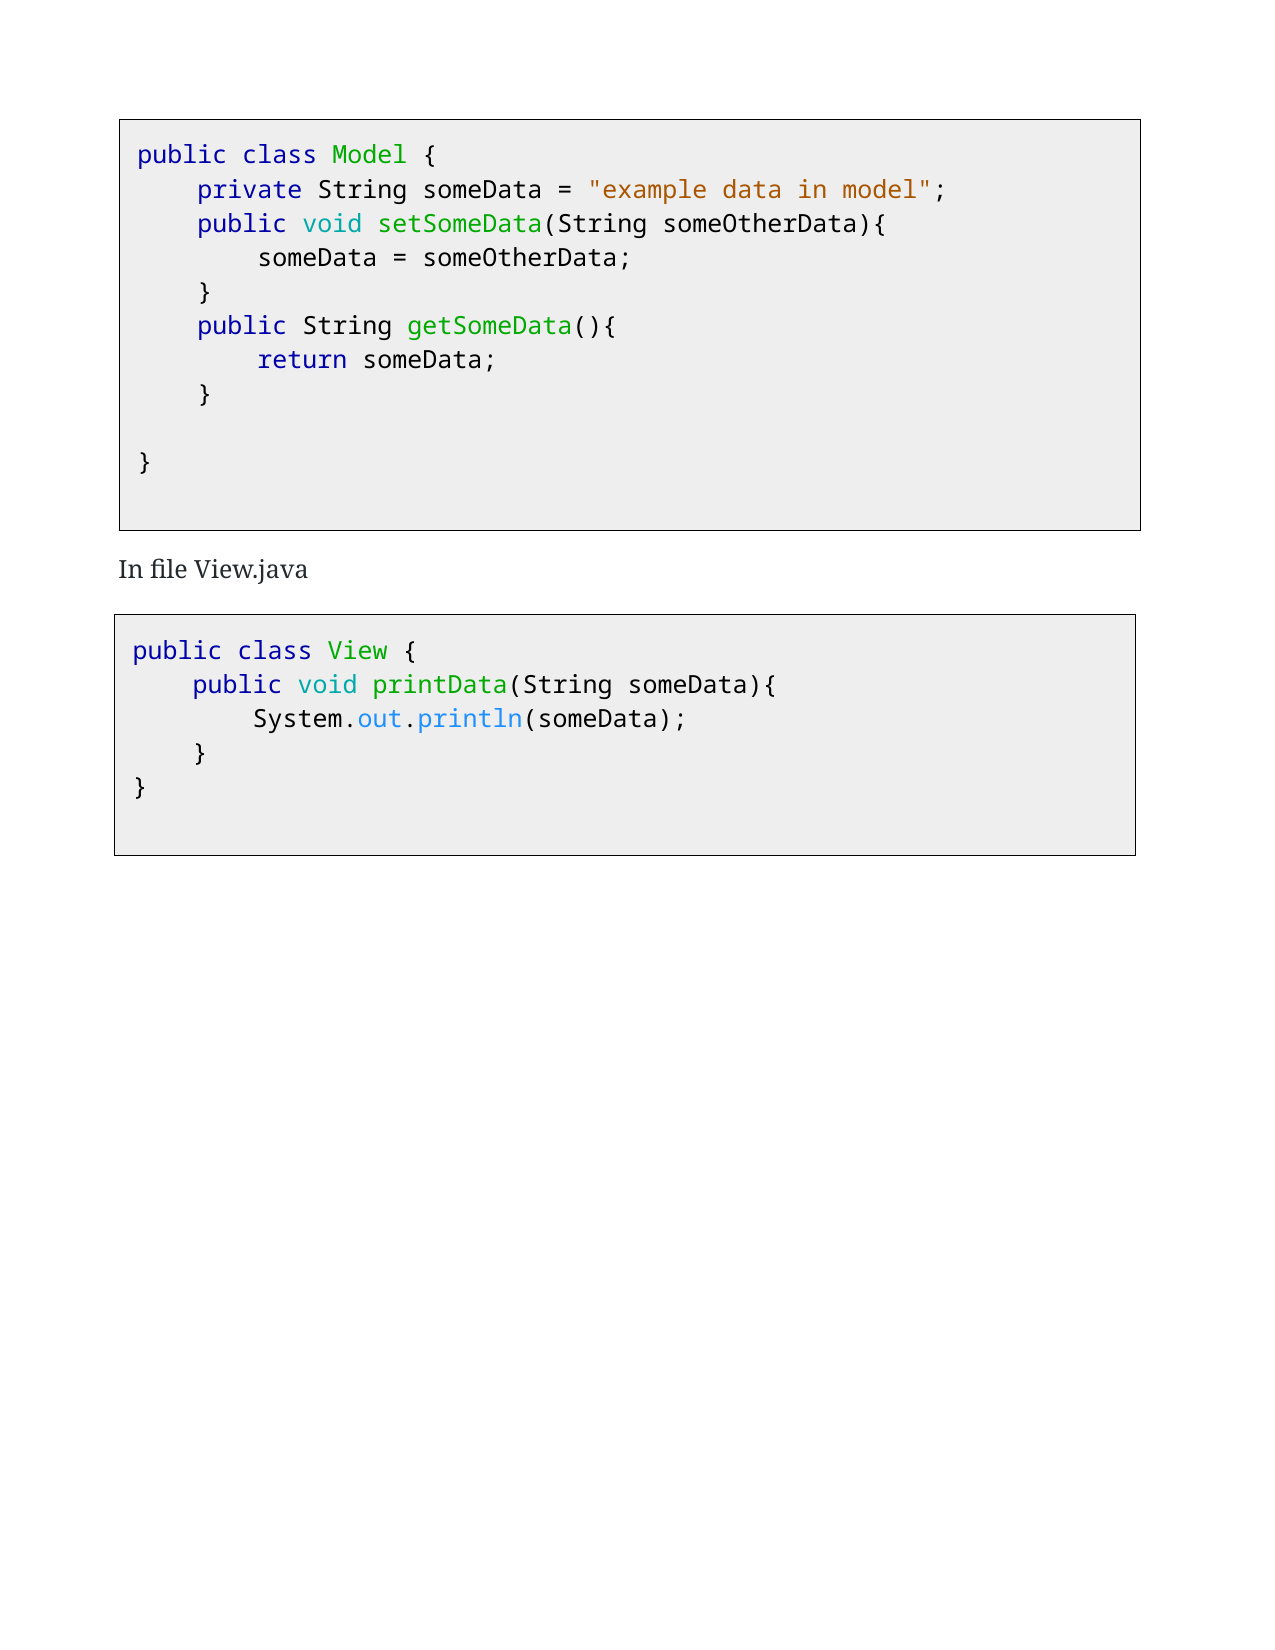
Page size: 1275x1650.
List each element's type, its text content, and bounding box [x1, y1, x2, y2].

text In file View.java [118, 172, 1157, 586]
